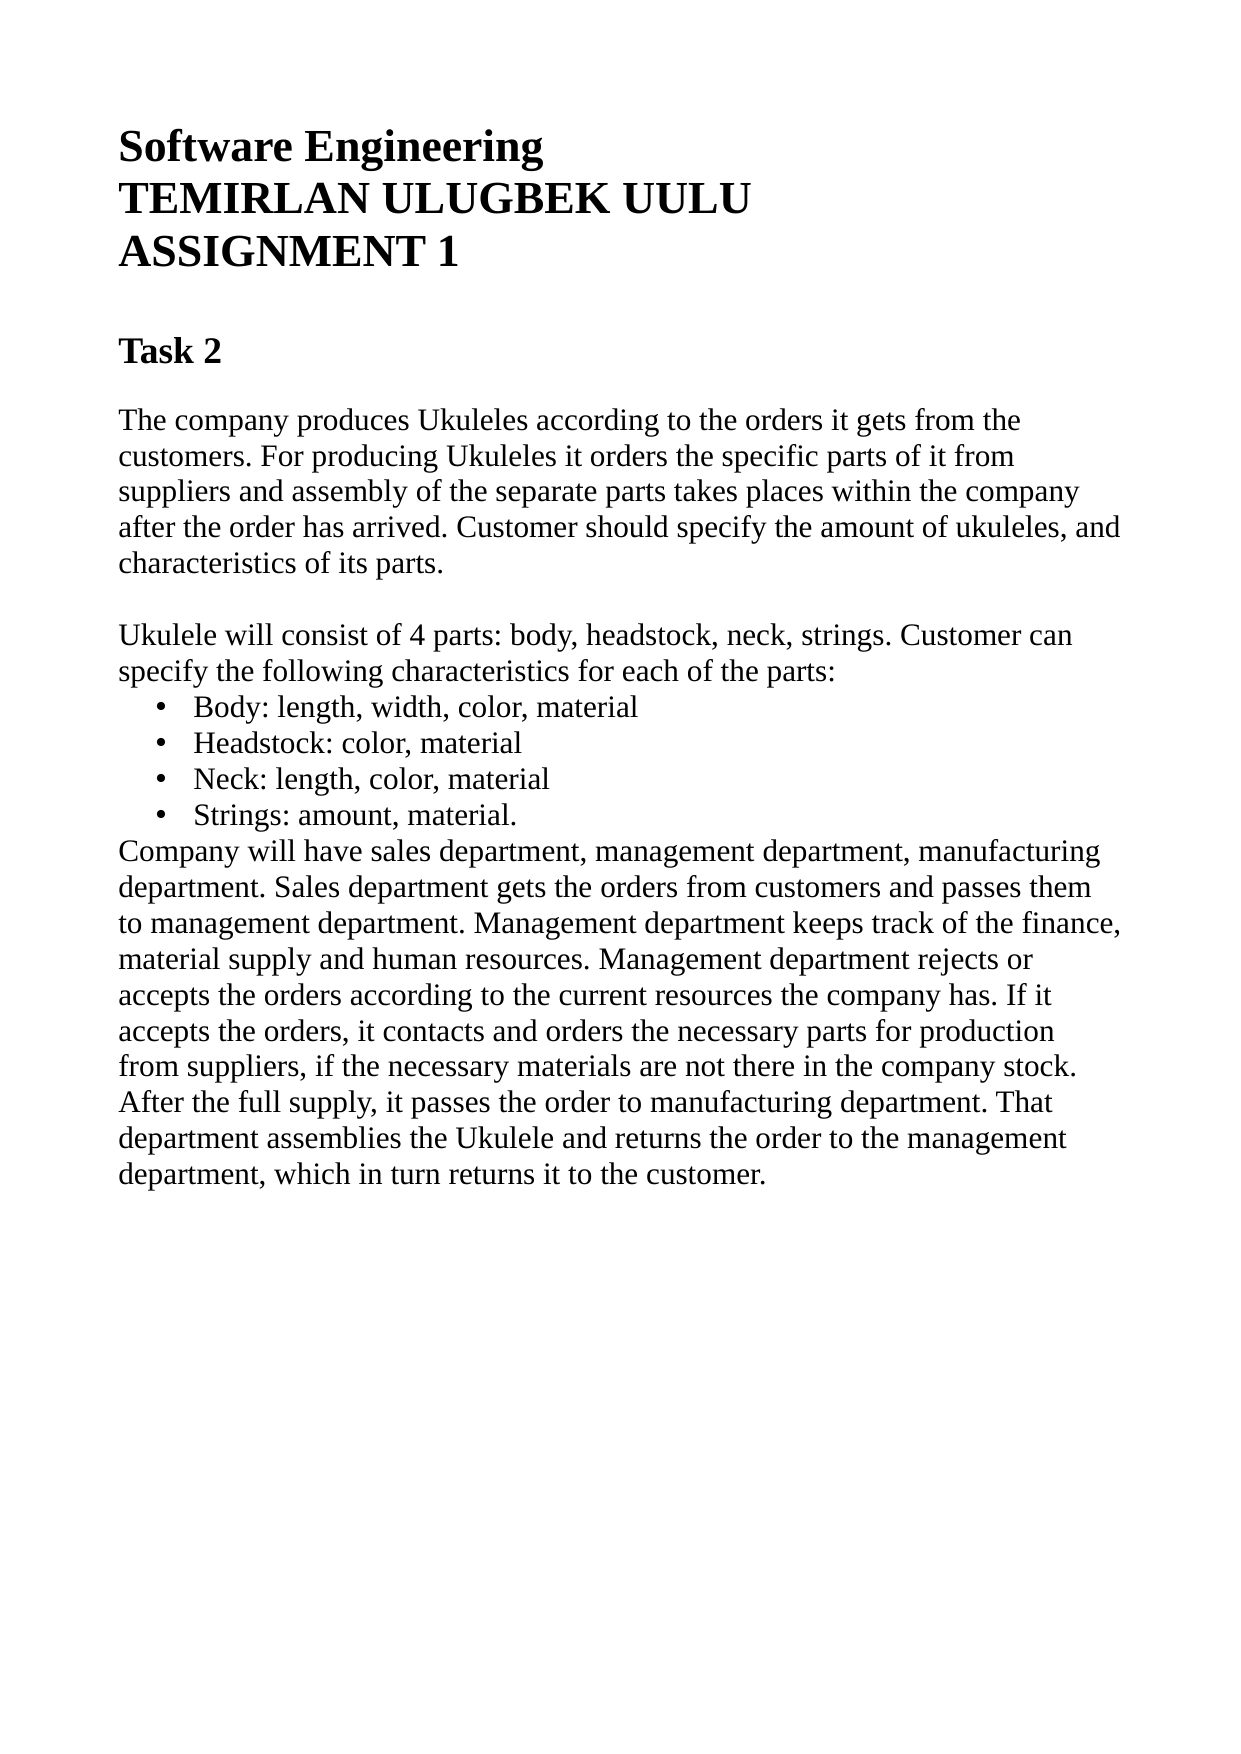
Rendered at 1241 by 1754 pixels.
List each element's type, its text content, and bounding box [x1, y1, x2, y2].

text TEMIRLAN ULUGBEK UULU [118, 171, 1122, 223]
list Headstock: color, material [156, 724, 1122, 760]
text Ukulele will consist of 4 parts: body, headstock, neck, strings. Customer can specify the following characteristics for each of the parts: [118, 616, 1122, 688]
list Neck: length, color, material [156, 760, 1122, 796]
list Strings: amount, material. [156, 796, 1122, 832]
text ASSIGNMENT 1 [118, 223, 1122, 276]
text Software Engineering [118, 118, 1122, 171]
list Body: length, width, color, material [156, 688, 1122, 724]
text The company produces Ukuleles according to the orders it gets from the customers. For producing Ukuleles it orders the specific parts of it from suppliers and assembly of the separate parts takes places within the company after the order has arrived. Customer should specify the amount of ukuleles, and characteristics of its parts. [118, 401, 1122, 581]
text Company will have sales department, management department, manufacturing department. Sales department gets the orders from customers and passes them to management department. Management department keeps track of the finance, material supply and human resources. Management department rejects or accepts the orders according to the current resources the company has. If it accepts the orders, it contacts and orders the necessary parts for production from suppliers, if the necessary materials are not there in the company stock. After the full supply, it passes the order to manufacturing department. That department assemblies the Ukulele and returns the order to the management department, which in turn returns it to the customer. [118, 832, 1122, 1191]
text Task 2 [118, 329, 1122, 372]
